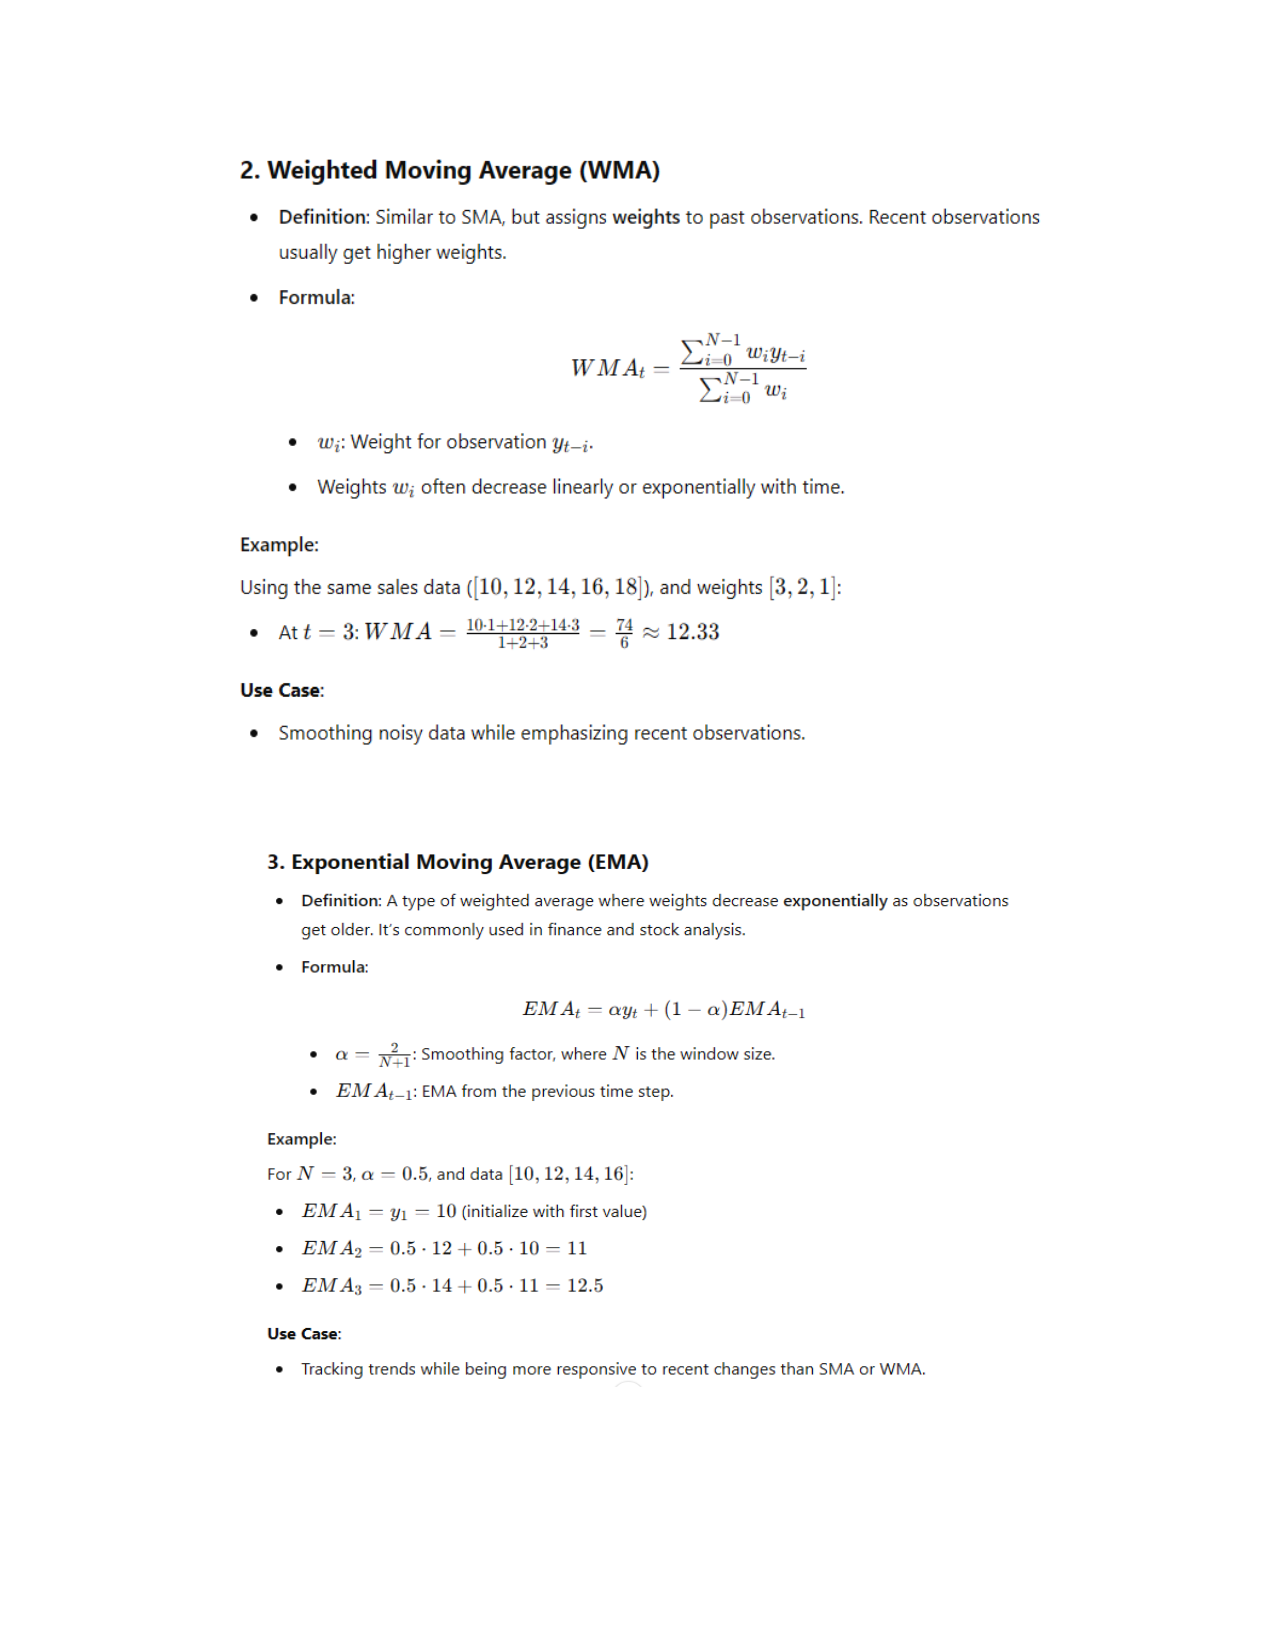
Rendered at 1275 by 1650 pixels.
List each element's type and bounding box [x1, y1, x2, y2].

picture [231, 146, 1044, 756]
picture [258, 842, 1017, 1387]
